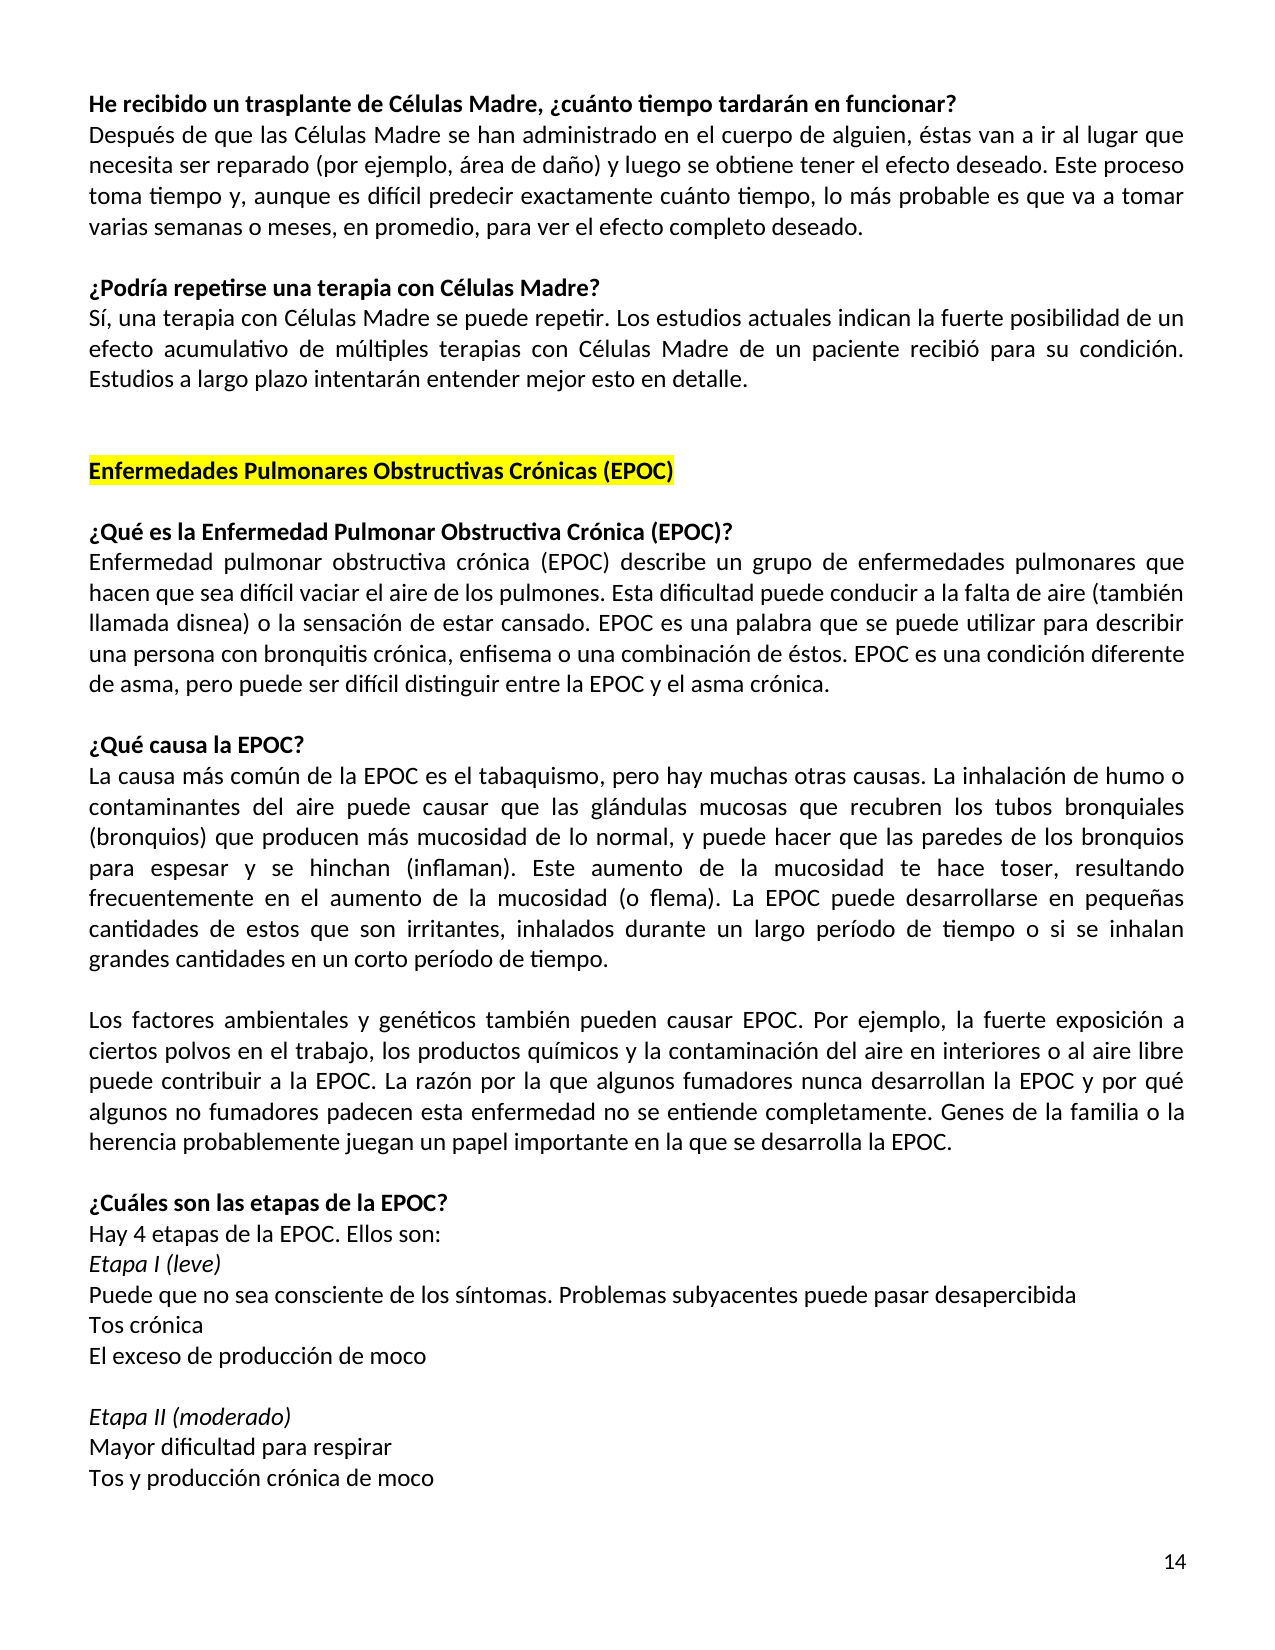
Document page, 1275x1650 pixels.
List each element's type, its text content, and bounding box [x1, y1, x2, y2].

text La causa más común de la EPOC es el tabaquismo, pero hay muchas otras causas. La inhalación de humo o contaminantes del aire puede causar que las glándulas mucosas que recubren los tubos bronquiales (bronquios) que producen más mucosidad de lo normal, y puede hacer que las paredes de los bronquios para espesar y se hinchan (inflaman). Este aumento de la mucosidad te hace toser, resultando frecuentemente en el aumento de la mucosidad (o flema). La EPOC puede desarrollarse en pequeñas cantidades de estos que son irritantes, inhalados durante un largo período de tiempo o si se inhalan grandes cantidades en un corto período de tiempo. [89, 760, 1186, 974]
text Enfermedades Pulmonares Obstructivas Crónicas (EPOC) [89, 455, 1186, 485]
text ¿Podría repetirse una terapia con Células Madre? [89, 272, 1186, 302]
text Etapa I (leve) Puede que no sea consciente de los síntomas. Problemas subyacentes puede pasar desapercibida Tos crónica El exceso de producción de moco [89, 1248, 1186, 1371]
text Etapa II (moderado) Mayor dificultad para respirar Tos y producción crónica de moco [89, 1401, 1186, 1493]
text Sí, una terapia con Células Madre se puede repetir. Los estudios actuales indican la fuerte posibilidad de un efecto acumulativo de múltiples terapias con Células Madre de un paciente recibió para su condición. Estudios a largo plazo intentarán entender mejor esto en detalle. [89, 302, 1186, 394]
text ¿Qué es la Enfermedad Pulmonar Obstructiva Crónica (EPOC)? [89, 516, 1186, 546]
text ¿Qué causa la EPOC? [89, 729, 1186, 760]
text ¿Cuáles son las etapas de la EPOC? [89, 1187, 1186, 1218]
text Hay 4 etapas de la EPOC. Ellos son: [89, 1218, 1186, 1248]
text Los factores ambientales y genéticos también pueden causar EPOC. Por ejemplo, la fuerte exposición a ciertos polvos en el trabajo, los productos químicos y la contaminación del aire en interiores o al aire libre puede contribuir a la EPOC. La razón por la que algunos fumadores nunca desarrollan la EPOC y por qué algunos no fumadores padecen esta enfermedad no se entiende completamente. Genes de la familia o la herencia probablemente juegan un papel importante en la que se desarrolla la EPOC. [89, 1004, 1186, 1157]
text Enfermedad pulmonar obstructiva crónica (EPOC) describe un grupo de enfermedades pulmonares que hacen que sea difícil vaciar el aire de los pulmones. Esta dificultad puede conducir a la falta de aire (también llamada disnea) o la sensación de estar cansado. EPOC es una palabra que se puede utilizar para describir una persona con bronquitis crónica, enfisema o una combinación de éstos. EPOC es una condición diferente de asma, pero puede ser difícil distinguir entre la EPOC y el asma crónica. [89, 546, 1186, 699]
text He recibido un trasplante de Células Madre, ¿cuánto tiempo tardarán en funcionar? [89, 89, 1186, 119]
text Después de que las Células Madre se han administrado en el cuerpo de alguien, éstas van a ir al lugar que necesita ser reparado (por ejemplo, área de daño) y luego se obtiene tener el efecto deseado. Este proceso toma tiempo y, aunque es difícil predecir exactamente cuánto tiempo, lo más probable es que va a tomar varias semanas o meses, en promedio, para ver el efecto completo deseado. [89, 119, 1186, 241]
